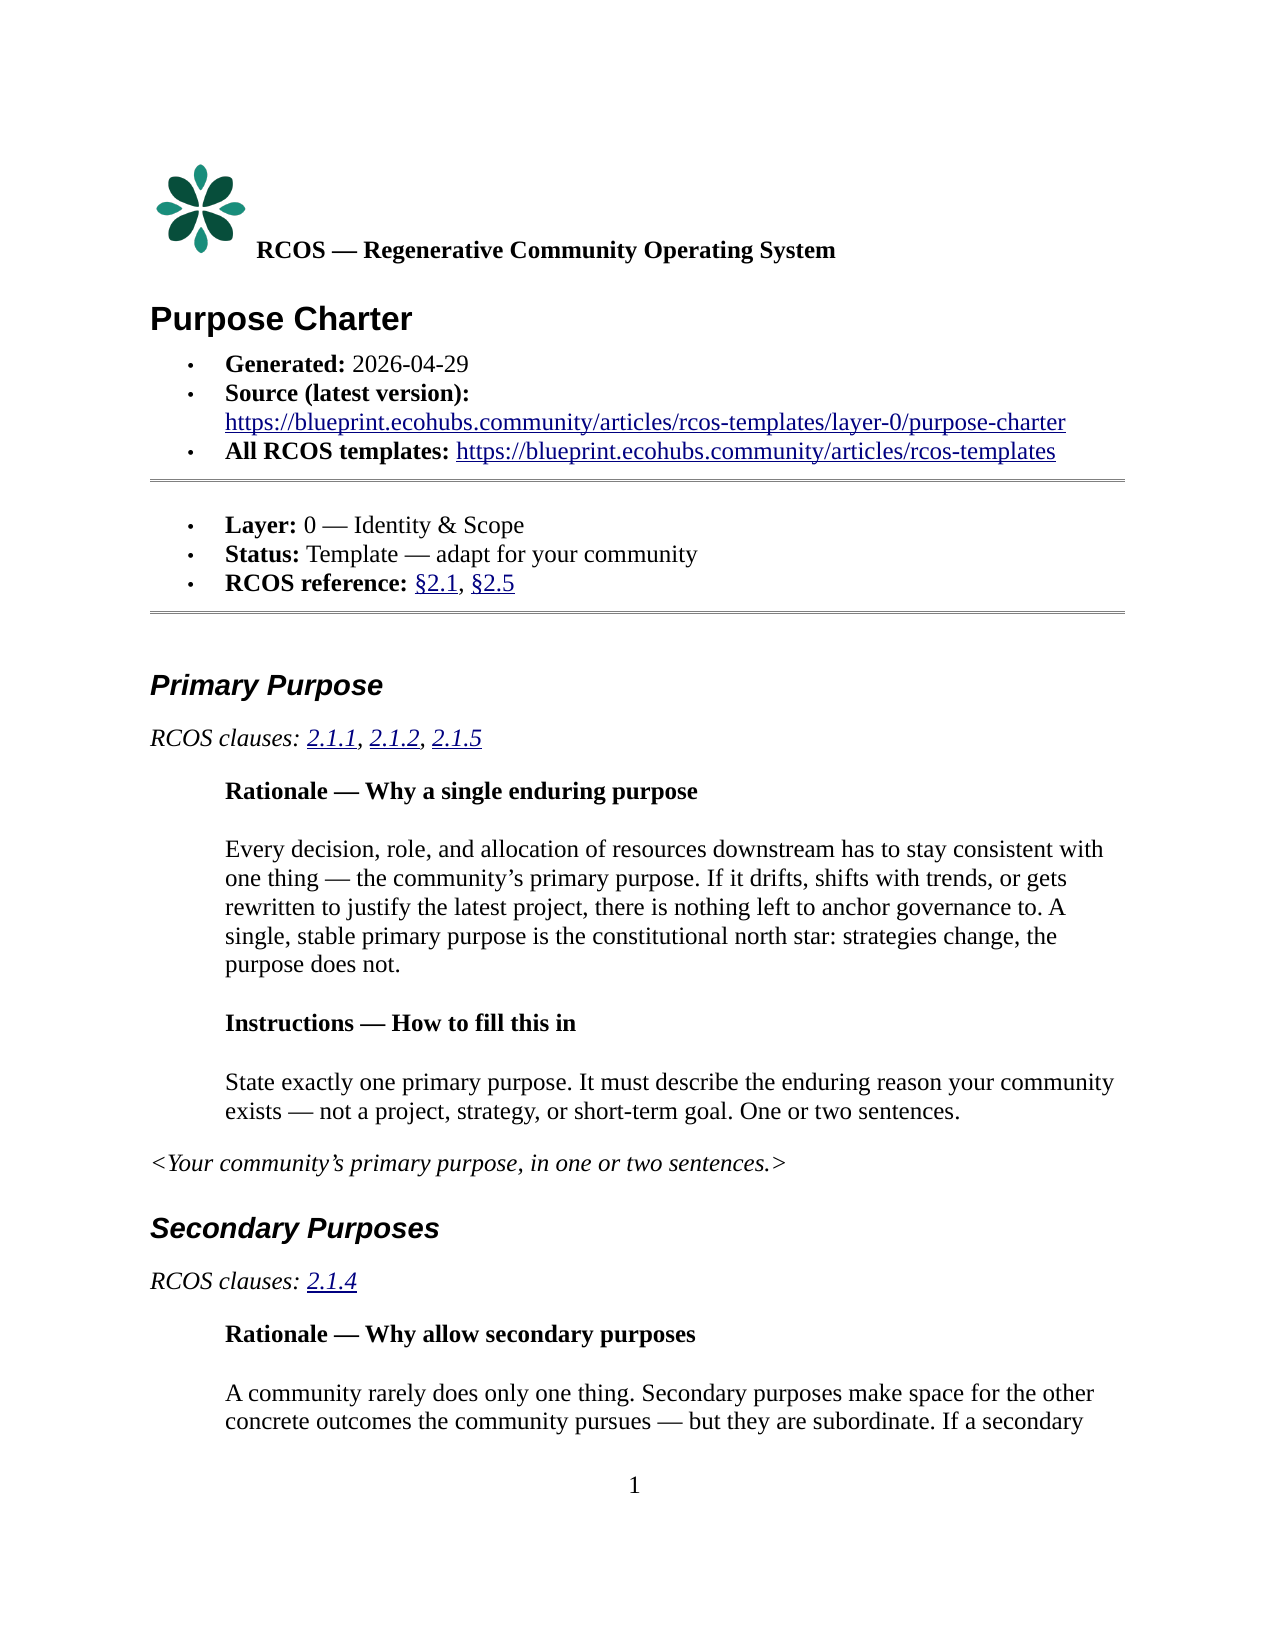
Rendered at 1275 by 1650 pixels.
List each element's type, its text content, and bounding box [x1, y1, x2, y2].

subtitle Secondary Purposes [150, 1211, 1125, 1245]
text Rationale — Why a single enduring purpose [225, 776, 1125, 804]
text A community rarely does only one thing. Secondary purposes make space for the other concrete outcomes the community pursues — but they are subordinate. If a secondary [225, 1378, 1125, 1435]
text Every decision, role, and allocation of resources downstream has to stay consistent with one thing — the community’s primary purpose. If it drifts, shifts with trends, or gets rewritten to justify the latest project, there is nothing left to anchor governance to. A single, stable primary purpose is the constitutional north star: strategies change, the purpose does not. [225, 834, 1125, 978]
subtitle Purpose Charter [150, 298, 1125, 337]
text State exactly one primary purpose. It must describe the enduring reason your community exists — not a project, strategy, or short-term goal. One or two sentences. [225, 1067, 1125, 1124]
text RCOS clauses: 2.1.1, 2.1.2, 2.1.5 [150, 723, 1125, 752]
text Instructions — How to fill this in [225, 1008, 1125, 1037]
list Status: Template — adapt for your community [187, 539, 1125, 568]
list RCOS reference: §2.1, §2.5 [187, 568, 1125, 597]
text RCOS clauses: 2.1.4 [150, 1266, 1125, 1295]
text Rationale — Why allow secondary purposes [225, 1319, 1125, 1348]
list Source (latest version): https://blueprint.ecohubs.community/articles/rcos-templates/layer-0/purpose-charter [187, 378, 1125, 436]
list Generated: 2026-04-29 [187, 349, 1125, 378]
subtitle Primary Purpose [150, 668, 1125, 702]
list Layer: 0 — Identity & Scope [187, 511, 1125, 539]
list All RCOS templates: https://blueprint.ecohubs.community/articles/rcos-templates [187, 436, 1125, 464]
picture [150, 158, 251, 259]
text RCOS — Regenerative Community Operating System [150, 159, 1125, 264]
text <Your community’s primary purpose, in one or two sentences.> [150, 1148, 1125, 1177]
